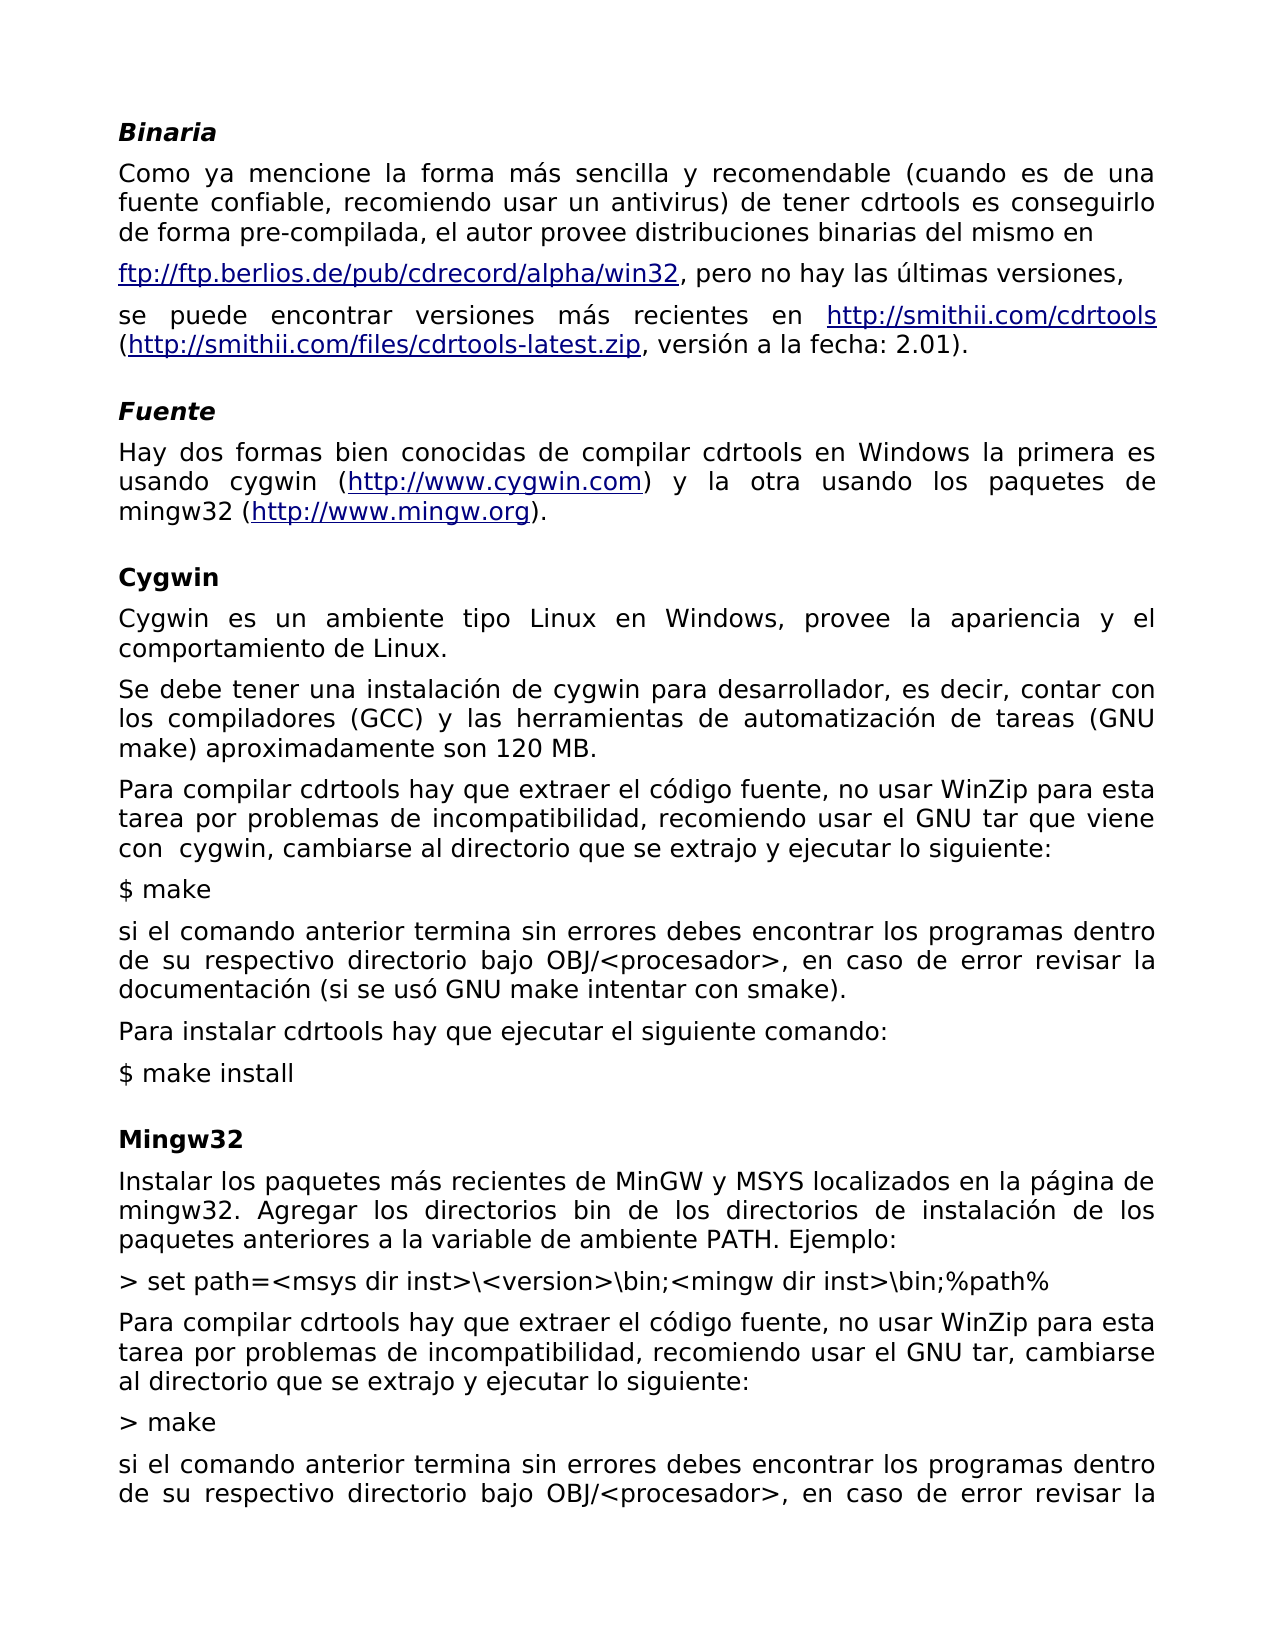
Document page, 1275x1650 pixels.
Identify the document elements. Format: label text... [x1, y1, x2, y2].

text Se debe tener una instalación de cygwin para desarrollador, es decir, contar con los compiladores (GCC) y las herramientas de automatización de tareas (GNU make) aproximadamente son 120 MB. [118, 676, 1157, 763]
text Instalar los paquetes más recientes de MinGW y MSYS localizados en la página de mingw32. Agregar los directorios bin de los directorios de instalación de los paquetes anteriores a la variable de ambiente PATH. Ejemplo: [118, 1167, 1157, 1254]
text si el comando anterior termina sin errores debes encontrar los programas dentro de su respectivo directorio bajo OBJ/<procesador>, en caso de error revisar la documentación (si se usó GNU make intentar con smake). [118, 917, 1157, 1005]
text ftp://ftp.berlios.de/pub/cdrecord/alpha/win32, pero no hay las últimas versiones, [118, 259, 1157, 289]
subtitle Mingw32 [118, 1126, 1157, 1154]
text Para instalar cdrtools hay que ejecutar el siguiente comando: [118, 1017, 1157, 1046]
text Cygwin es un ambiente tipo Linux en Windows, provee la apariencia y el comportamiento de Linux. [118, 605, 1157, 663]
text se puede encontrar versiones más recientes en http://smithii.com/cdrtools (http://smithii.com/files/cdrtools-latest.zip, versión a la fecha: 2.01). [118, 301, 1157, 359]
subtitle Fuente [118, 397, 1157, 426]
subtitle Binaria [118, 118, 1157, 147]
subtitle Cygwin [118, 563, 1157, 592]
text $ make [118, 876, 1157, 905]
text Como ya mencione la forma más sencilla y recomendable (cuando es de una fuente confiable, recomiendo usar un antivirus) de tener cdrtools es conseguirlo de forma pre-compilada, el autor provee distribuciones binarias del mismo en [118, 159, 1157, 247]
text Para compilar cdrtools hay que extraer el código fuente, no usar WinZip para esta tarea por problemas de incompatibilidad, recomiendo usar el GNU tar, cambiarse al directorio que se extrajo y ejecutar lo siguiente: [118, 1308, 1157, 1396]
text Hay dos formas bien conocidas de compilar cdrtools en Windows la primera es usando cygwin (http://www.cygwin.com) y la otra usando los paquetes de mingw32 (http://www.mingw.org). [118, 438, 1157, 526]
text Para compilar cdrtools hay que extraer el código fuente, no usar WinZip para esta tarea por problemas de incompatibilidad, recomiendo usar el GNU tar que viene con cygwin, cambiarse al directorio que se extrajo y ejecutar lo siguiente: [118, 776, 1157, 863]
text > make [118, 1408, 1157, 1438]
text si el comando anterior termina sin errores debes encontrar los programas dentro de su respectivo directorio bajo OBJ/<procesador>, en caso de error revisar la [118, 1450, 1157, 1508]
text > set path=<msys dir inst>\<version>\bin;<mingw dir inst>\bin;%path% [118, 1267, 1157, 1296]
text $ make install [118, 1059, 1157, 1088]
